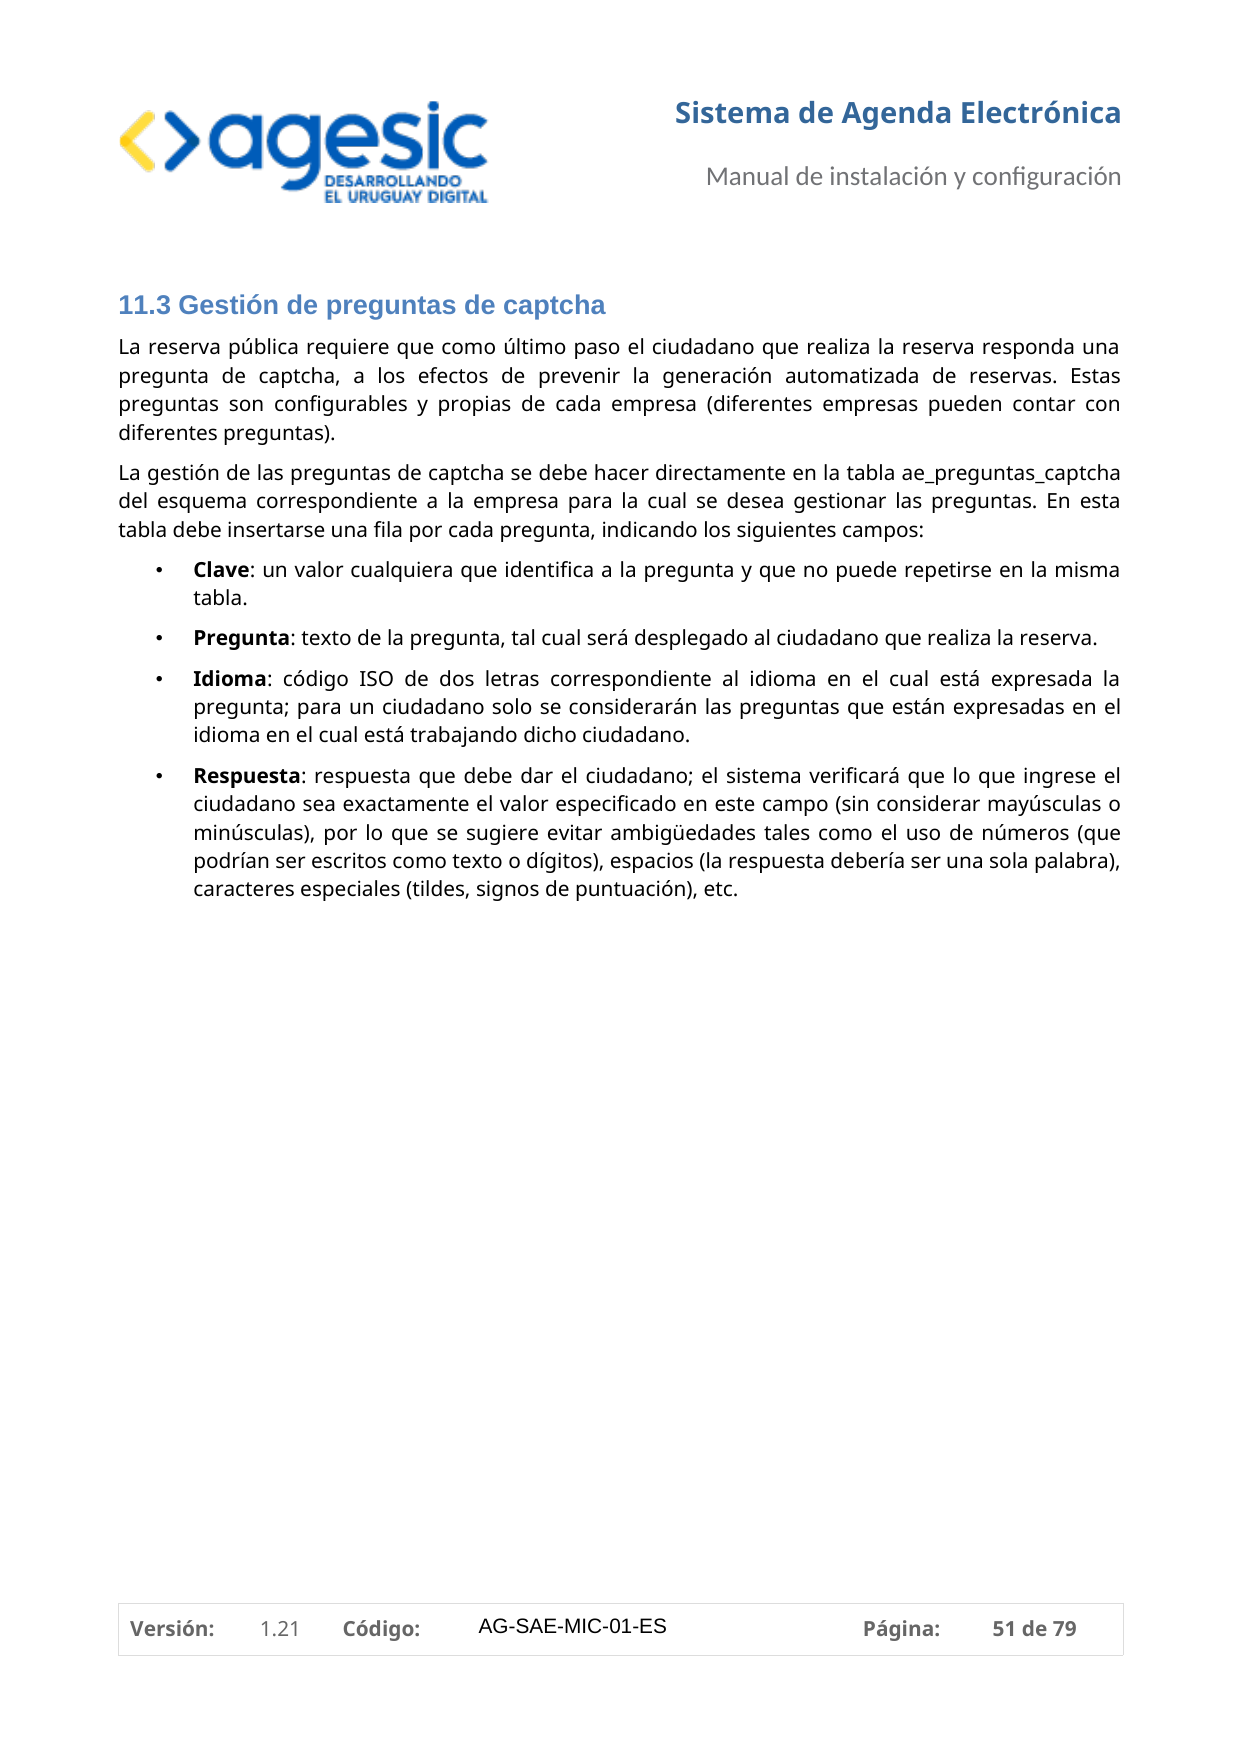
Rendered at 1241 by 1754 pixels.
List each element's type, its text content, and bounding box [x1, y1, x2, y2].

text La gestión de las preguntas de captcha se debe hacer directamente en la tabla ae_preguntas_captcha del esquema correspondiente a la empresa para la cual se desea gestionar las preguntas. En esta tabla debe insertarse una fila por cada pregunta, indicando los siguientes campos: [118, 458, 1122, 543]
list Clave: un valor cualquiera que identifica a la pregunta y que no puede repetirse en la misma tabla. [156, 555, 1122, 612]
text La reserva pública requiere que como último paso el ciudadano que realiza la reserva responda una pregunta de captcha, a los efectos de prevenir la generación automatizada de reservas. Estas preguntas son configurables y propias de cada empresa (diferentes empresas pueden contar con diferentes preguntas). [118, 332, 1122, 446]
list Pregunta: texto de la pregunta, tal cual será desplegado al ciudadano que realiza la reserva. [156, 623, 1122, 652]
subtitle Gestión de preguntas de captcha [118, 289, 1122, 321]
list Respuesta: respuesta que debe dar el ciudadano; el sistema verificará que lo que ingrese el ciudadano sea exactamente el valor especificado en este campo (sin considerar mayúsculas o minúsculas), por lo que se sugiere evitar ambigüedades tales como el uso de números (que podrían ser escritos como texto o dígitos), espacios (la respuesta debería ser una sola palabra), caracteres especiales (tildes, signos de puntuación), etc. [156, 761, 1122, 903]
picture [119, 101, 489, 203]
list Idioma: código ISO de dos letras correspondiente al idioma en el cual está expresada la pregunta; para un ciudadano solo se considerarán las preguntas que están expresadas en el idioma en el cual está trabajando dicho ciudadano. [156, 664, 1122, 749]
